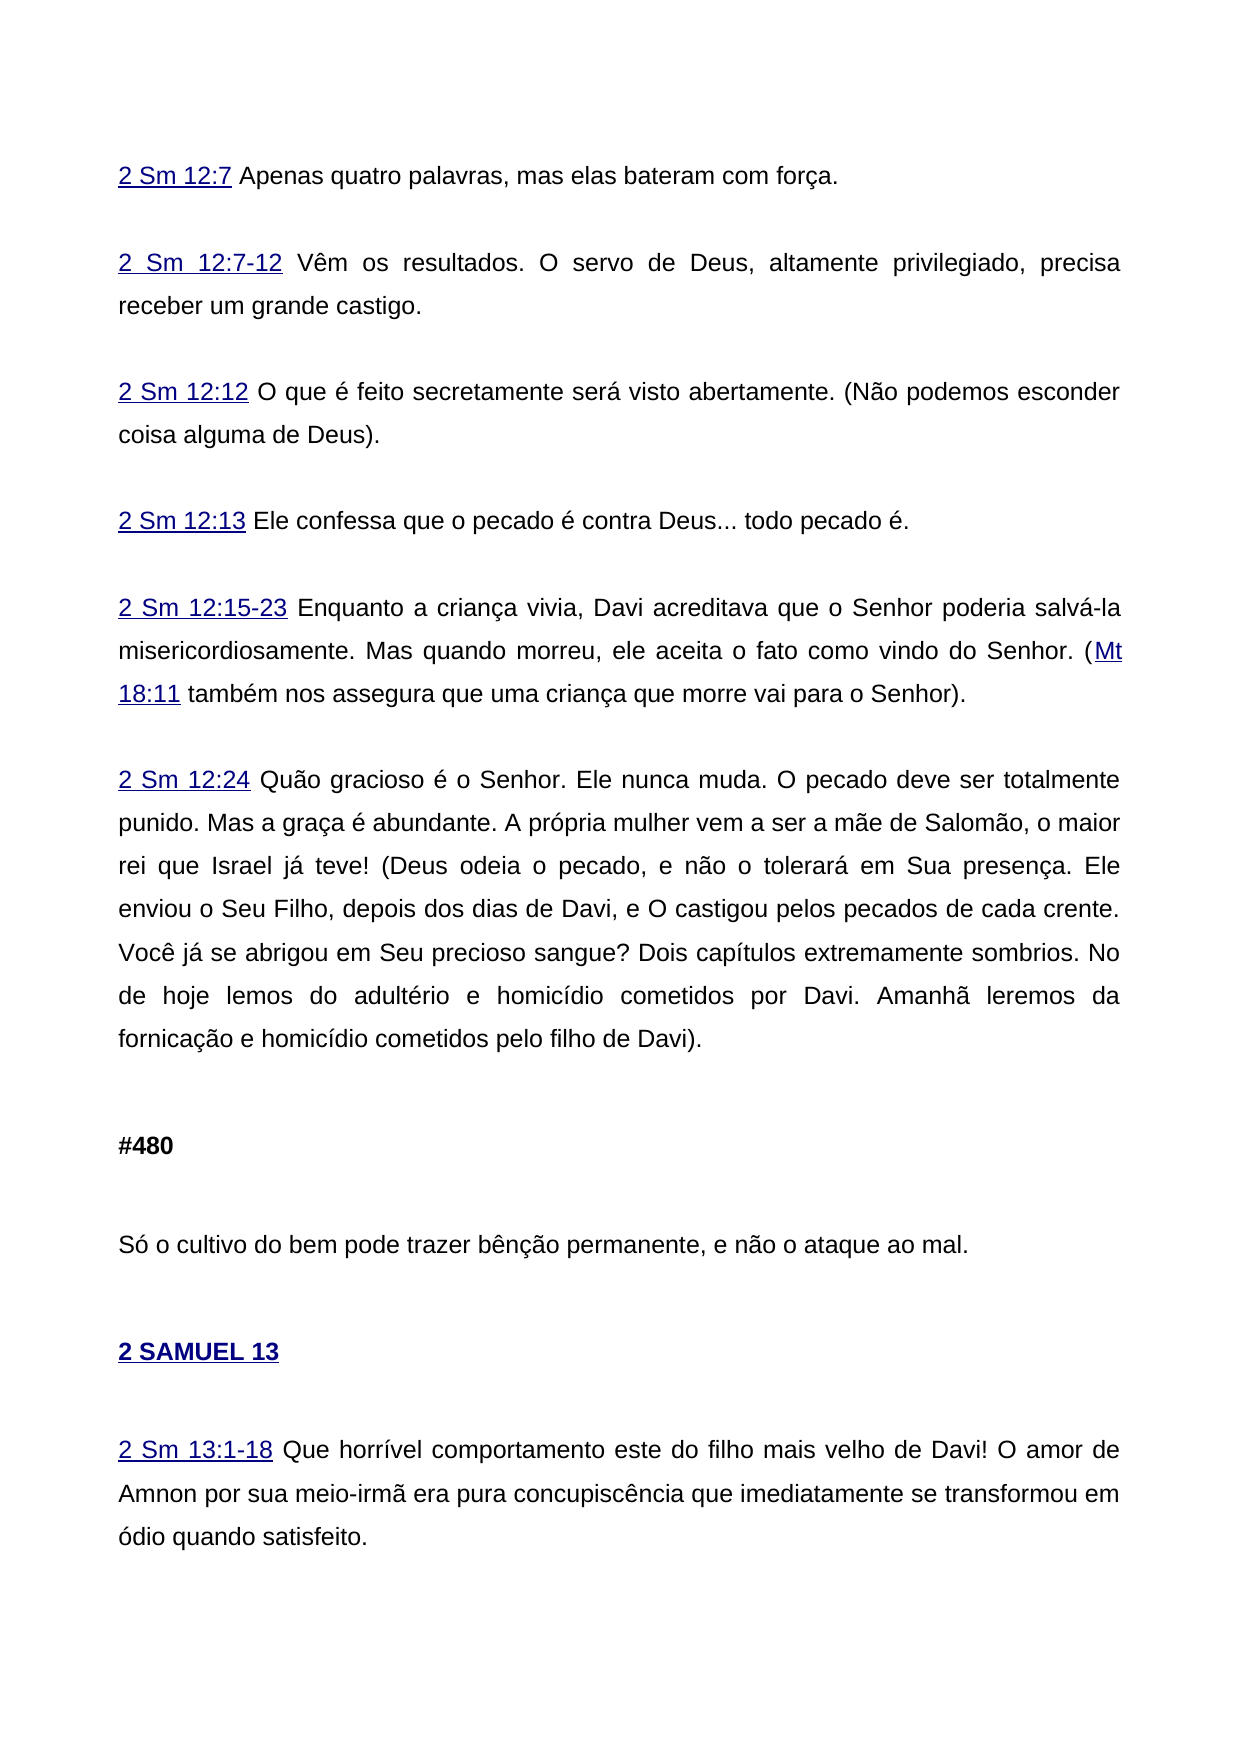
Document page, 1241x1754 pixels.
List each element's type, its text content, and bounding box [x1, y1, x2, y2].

text 2 Sm 13:1-18 Que horrível comportamento este do filho mais velho de Davi! O amor de Amnon por sua meio-irmã era pura concupiscência que imediatamente se transformou em ódio quando satisfeito. [118, 1435, 1122, 1550]
subtitle 2 SAMUEL 13 [118, 1337, 1122, 1365]
text 2 Sm 12:7 Apenas quatro palavras, mas elas bateram com força. [118, 161, 1122, 190]
subtitle #480 [118, 1131, 1122, 1159]
text 2 Sm 12:24 Quão gracioso é o Senhor. Ele nunca muda. O pecado deve ser totalmente punido. Mas a graça é abundante. A própria mulher vem a ser a mãe de Salomão, o maior rei que Israel já teve! (Deus odeia o pecado, e não o tolerará em Sua presença. Ele enviou o Seu Filho, depois dos dias de Davi, e O castigou pelos pecados de cada crente. Você já se abrigou em Seu precioso sangue? Dois capítulos extremamente sombrios. No de hoje lemos do adultério e homicídio cometidos por Davi. Amanhã leremos da fornicação e homicídio cometidos pelo filho de Davi). [118, 765, 1122, 1052]
text 2 Sm 12:12 O que é feito secretamente será visto abertamente. (Não podemos esconder coisa alguma de Deus). [118, 377, 1122, 449]
text Só o cultivo do bem pode trazer bênção permanente, e não o ataque ao mal. [118, 1229, 1122, 1258]
text 2 Sm 12:13 Ele confessa que o pecado é contra Deus... todo pecado é. [118, 506, 1122, 535]
text 2 Sm 12:15-23 Enquanto a criança vivia, Davi acreditava que o Senhor poderia salvá-la misericordiosamente. Mas quando morreu, ele aceita o fato como vindo do Senhor. (Mt 18:11 também nos assegura que uma criança que morre vai para o Senhor). [118, 592, 1122, 707]
text 2 Sm 12:7-12 Vêm os resultados. O servo de Deus, altamente privilegiado, precisa receber um grande castigo. [118, 247, 1122, 319]
